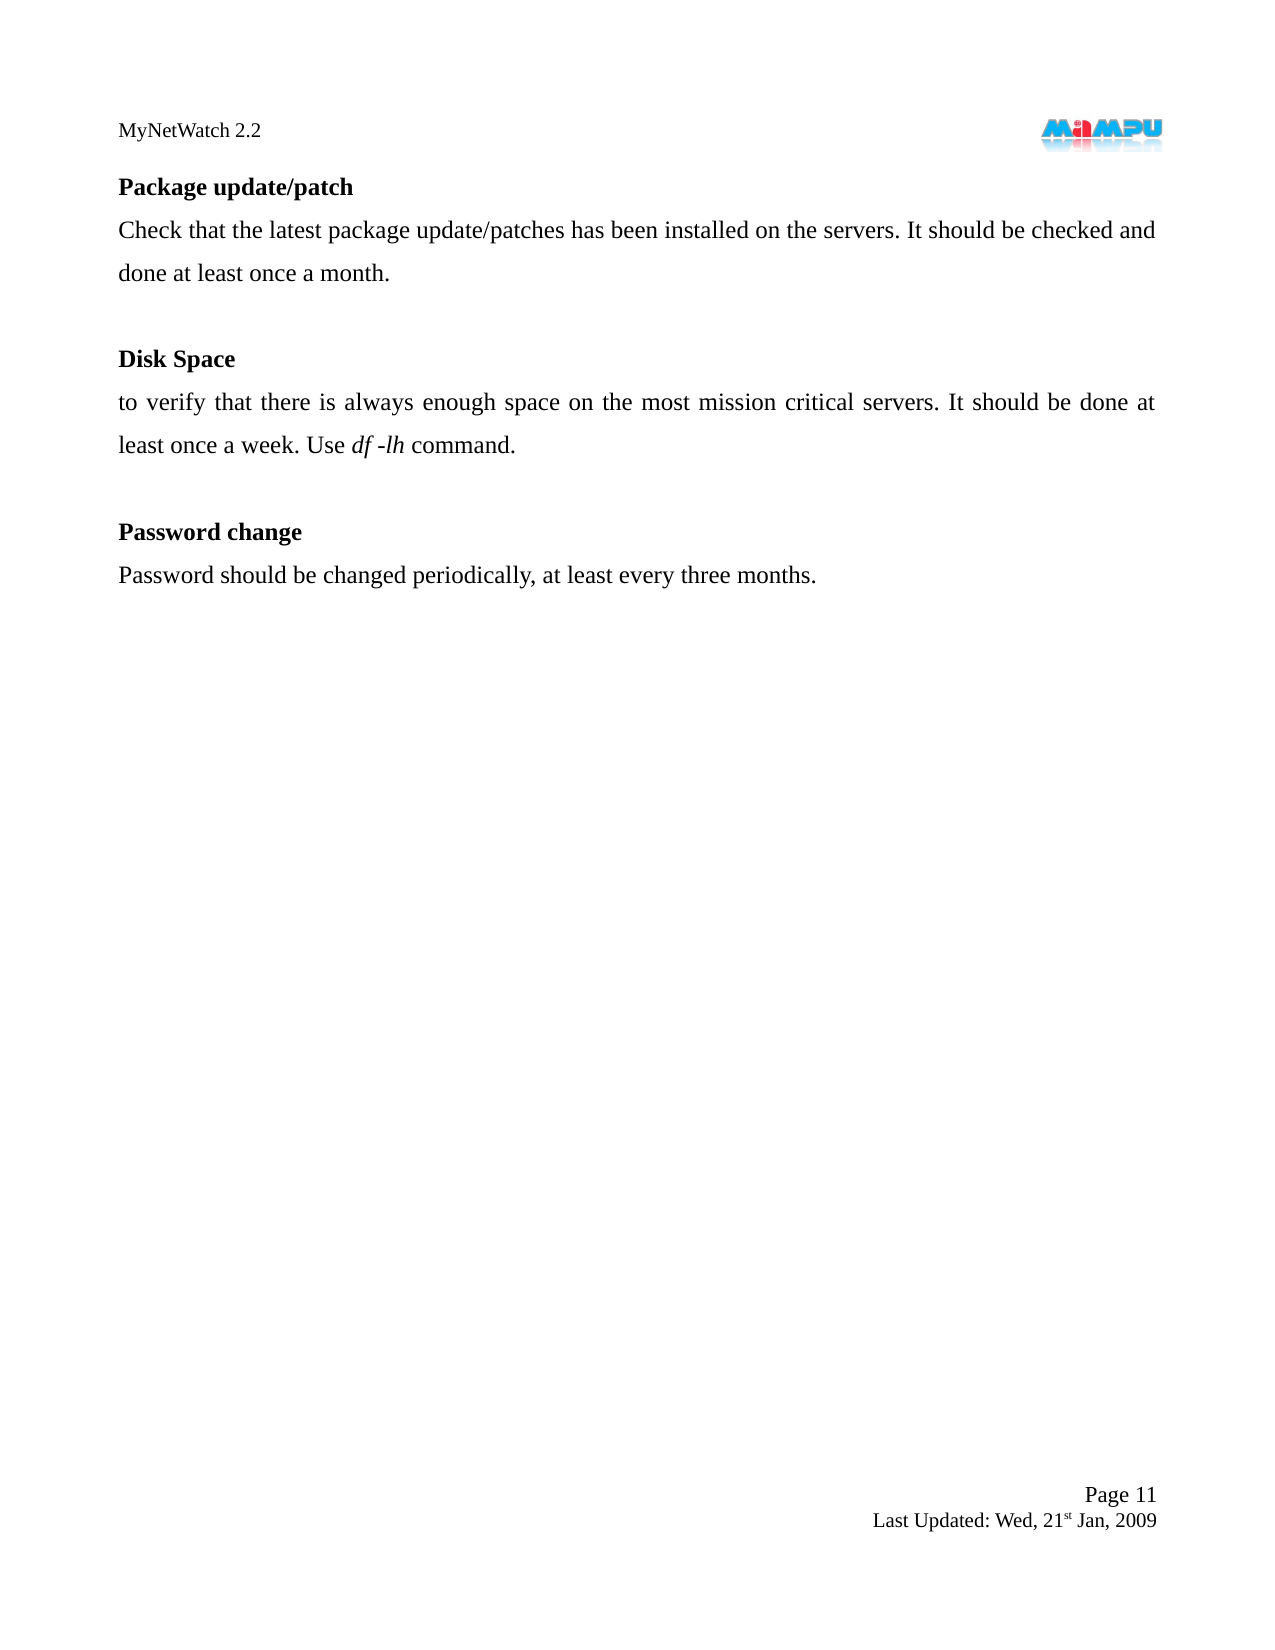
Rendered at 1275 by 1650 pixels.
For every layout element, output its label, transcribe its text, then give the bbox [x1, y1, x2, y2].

text Check that the latest package update/patches has been installed on the servers. It should be checked and done at least once a month. [118, 215, 1157, 287]
text Package update/patch [118, 172, 1157, 200]
text Disk Space [118, 344, 1157, 373]
text Password should be changed periodically, at least every three months. [118, 560, 1157, 588]
text to verify that there is always enough space on the most mission critical servers. It should be done at least once a week. Use df -lh command. [118, 387, 1157, 459]
picture [1041, 106, 1163, 152]
text Password change [118, 517, 1157, 545]
